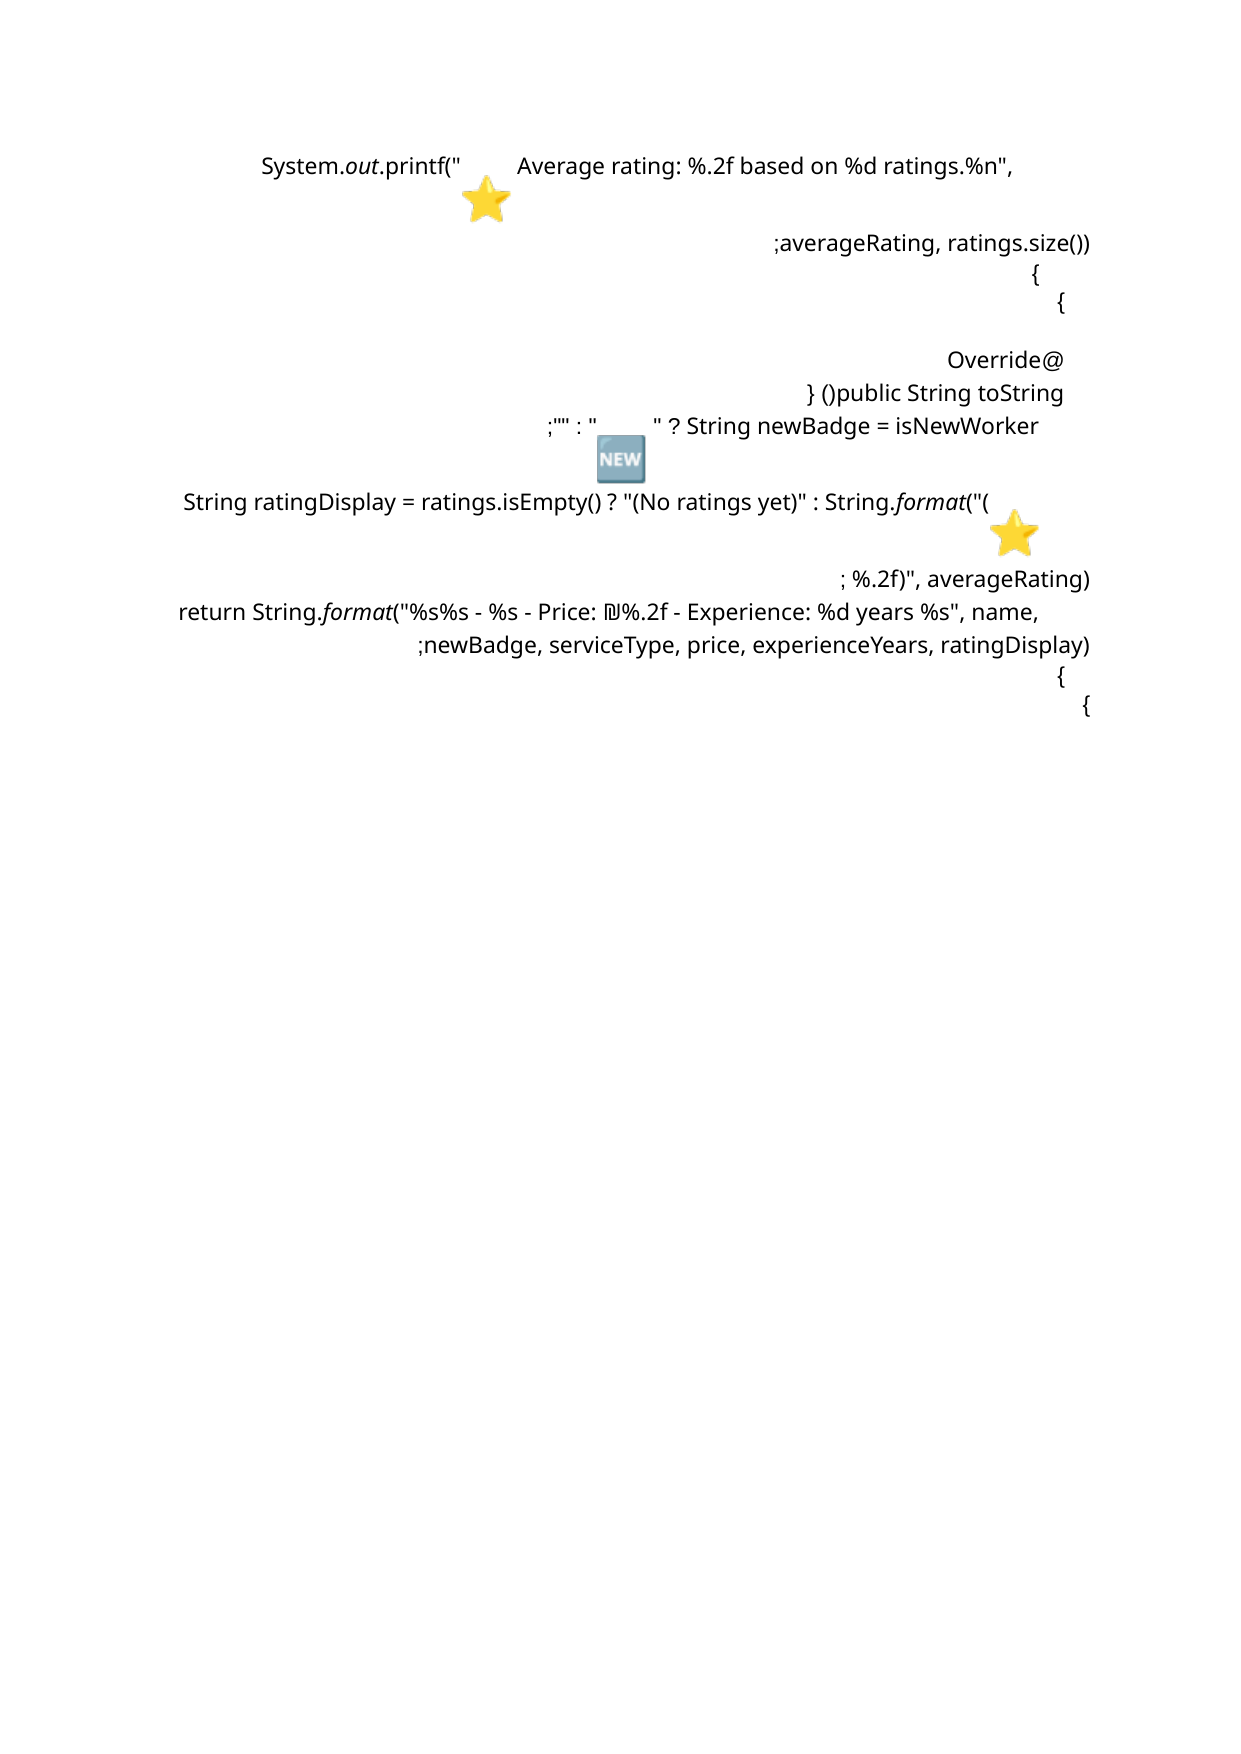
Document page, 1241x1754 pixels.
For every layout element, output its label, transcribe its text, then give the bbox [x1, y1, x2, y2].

text package quickcall; import java.util.ArrayList; import java.util.List; public class Worker { private final String name; private final String phone; private final String serviceType; private final double price; private final int experienceYears; private final List<Integer> ratings = new ArrayList<>(); private double averageRating = 0.0; private boolean isNewWorker; // علشان نعرف إذا لازم نعرض "new" إيموجي public Worker(String name, String phone, String serviceType, double price, int experienceYears, boolean isNewWorker) { this.name = name; this.phone = phone; this.serviceType = serviceType; this.price = price; this.experienceYears = experienceYears; this.isNewWorker = isNewWorker; } public String getName() { return name; } public String getPhone() { return phone; } public String getServiceType() { return serviceType; } public double getPrice() { return price; } public int getExperienceYears() { return experienceYears; } public boolean isNewWorker() { return isNewWorker; } public void setNewWorker(boolean newWorker) { isNewWorker = newWorker; } public void addRating(int rating) { ratings.add(rating); updateAverageRating(); } private void updateAverageRating() { int sum = 0; for (int r : ratings) { sum += r; } averageRating = ratings.isEmpty() ? 0 : (double) sum / ratings.size(); } public double getAverageRating() { return averageRating; } public void showRatings() { System.out.println("Ratings for " + name + ":"); if (ratings.isEmpty()) { System.out.println(" No ratings yet."); } else { System.out.printf(" Average rating: %.2f based on %d ratings.%n", averageRating, ratings.size()); } } @Override public String toString() { String newBadge = isNewWorker ? " " : ""; String ratingDisplay = ratings.isEmpty() ? "(No ratings yet)" : String.format("( %.2f)", averageRating); return String.format("%s%s - %s - Price: ₪%.2f - Experience: %d years %s", name, newBadge, serviceType, price, experienceYears, ratingDisplay); } } [150, 150, 1090, 717]
